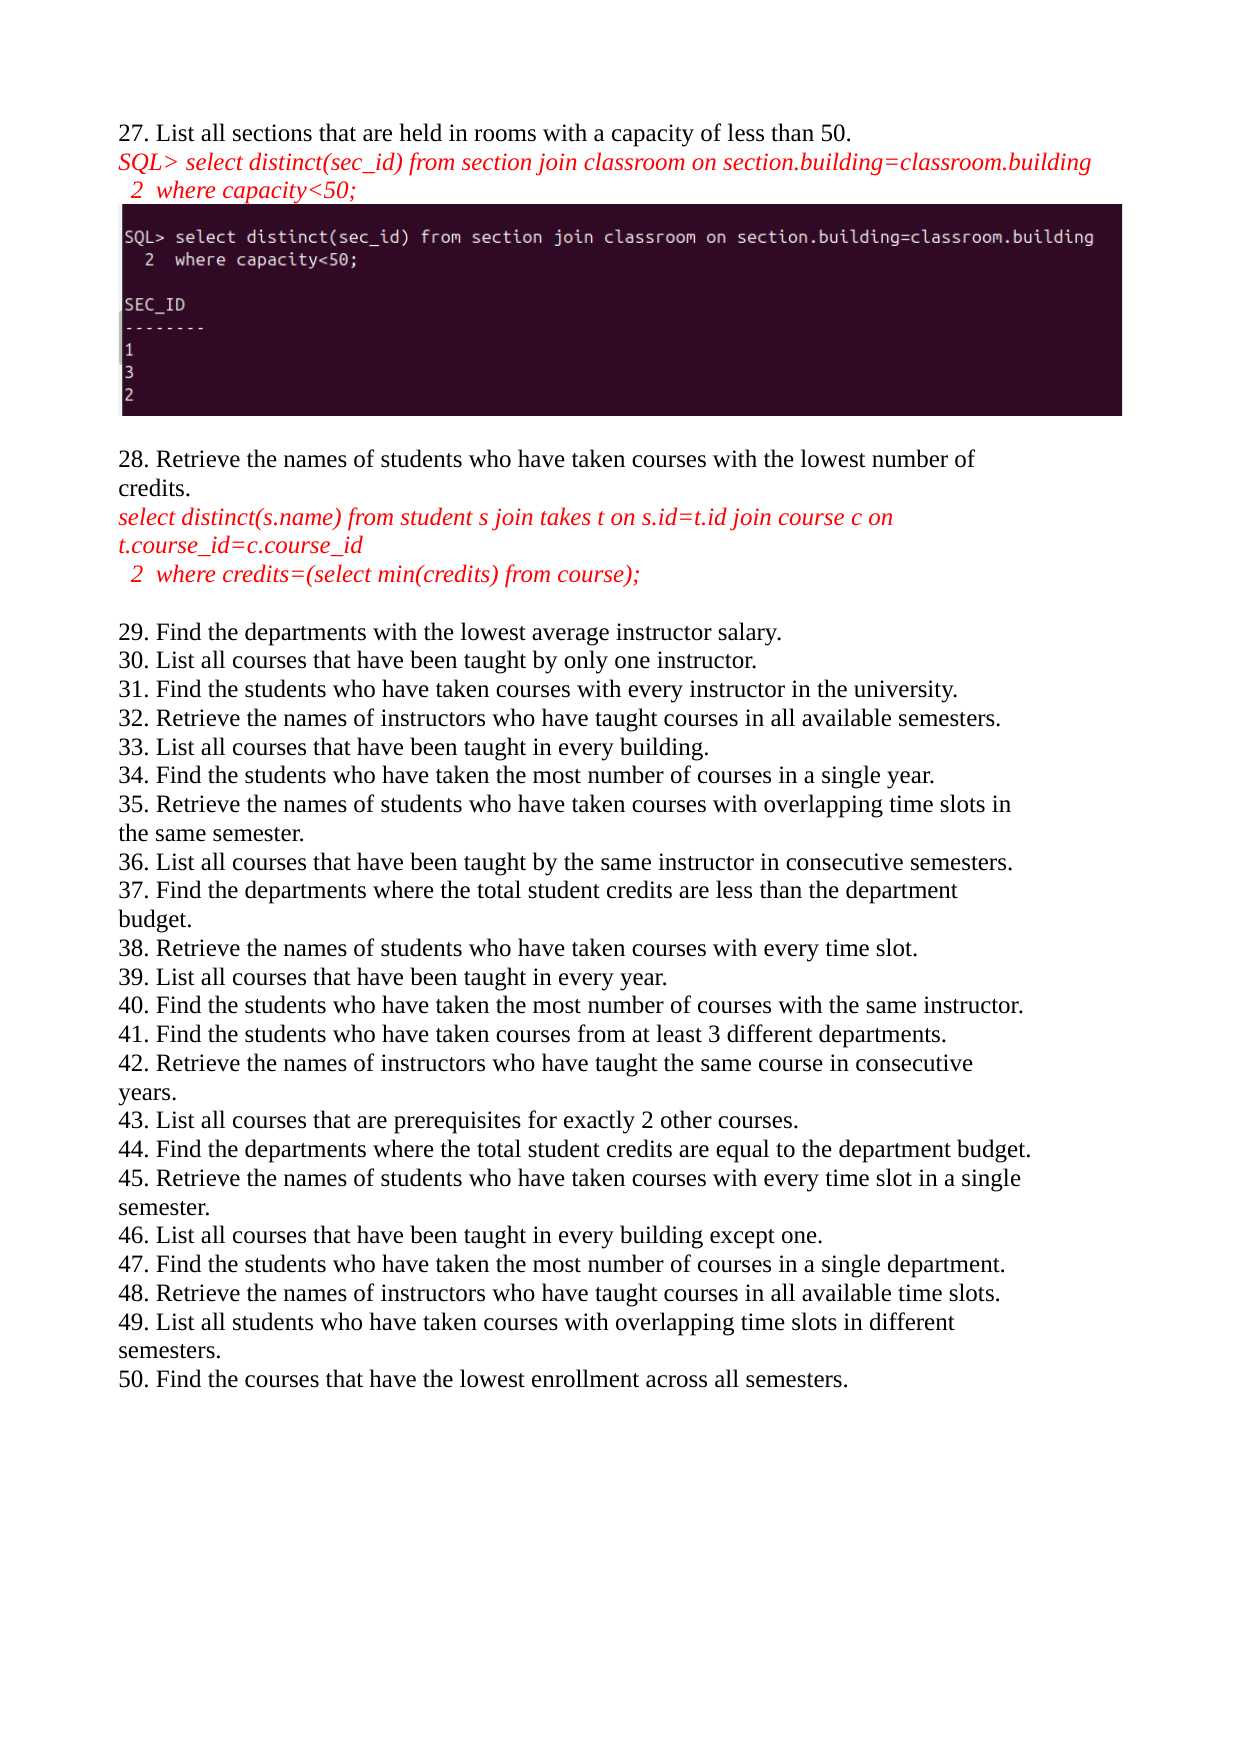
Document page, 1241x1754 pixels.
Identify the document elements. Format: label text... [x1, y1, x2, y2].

text 47. Find the students who have taken the most number of courses in a single department. [118, 1249, 1122, 1278]
text semesters. [118, 1336, 1122, 1364]
text 28. Retrieve the names of students who have taken courses with the lowest number of [118, 444, 1122, 473]
text 43. List all courses that are prerequisites for exactly 2 other courses. [118, 1106, 1122, 1134]
text 32. Retrieve the names of instructors who have taught courses in all available semesters. [118, 703, 1122, 732]
text 46. List all courses that have been taught in every building except one. [118, 1221, 1122, 1249]
text 40. Find the students who have taken the most number of courses with the same instructor. [118, 991, 1122, 1019]
text 27. List all sections that are held in rooms with a capacity of less than 50. [118, 118, 1122, 147]
text 41. Find the students who have taken courses from at least 3 different departments. [118, 1019, 1122, 1048]
text 35. Retrieve the names of students who have taken courses with overlapping time slots in [118, 789, 1122, 818]
text 2 where credits=(select min(credits) from course); [118, 559, 1122, 588]
text the same semester. [118, 818, 1122, 847]
text 29. Find the departments with the lowest average instructor salary. [118, 617, 1122, 646]
text semester. [118, 1192, 1122, 1221]
text 49. List all students who have taken courses with overlapping time slots in different [118, 1307, 1122, 1336]
text 44. Find the departments where the total student credits are equal to the department budget. [118, 1134, 1122, 1163]
text 42. Retrieve the names of instructors who have taught the same course in consecutive [118, 1048, 1122, 1077]
text 36. List all courses that have been taught by the same instructor in consecutive semesters. [118, 847, 1122, 876]
text 48. Retrieve the names of instructors who have taught courses in all available time slots. [118, 1278, 1122, 1307]
text credits. [118, 473, 1122, 502]
text 34. Find the students who have taken the most number of courses in a single year. [118, 761, 1122, 789]
text 39. List all courses that have been taught in every year. [118, 962, 1122, 991]
text 30. List all courses that have been taught by only one instructor. [118, 646, 1122, 674]
text 50. Find the courses that have the lowest enrollment across all semesters. [118, 1364, 1122, 1393]
text budget. [118, 904, 1122, 933]
text 37. Find the departments where the total student credits are less than the department [118, 876, 1122, 904]
text 45. Retrieve the names of students who have taken courses with every time slot in a single [118, 1163, 1122, 1192]
picture [118, 204, 1123, 416]
text 38. Retrieve the names of students who have taken courses with every time slot. [118, 933, 1122, 962]
text select distinct(s.name) from student s join takes t on s.id=t.id join course c on t.course_id=c.course_id [118, 502, 1122, 559]
text SQL> select distinct(sec_id) from section join classroom on section.building=classroom.building [118, 147, 1122, 176]
text 33. List all courses that have been taught in every building. [118, 732, 1122, 761]
text years. [118, 1077, 1122, 1106]
text 31. Find the students who have taken courses with every instructor in the university. [118, 674, 1122, 703]
text 2 where capacity<50; [118, 176, 1122, 204]
